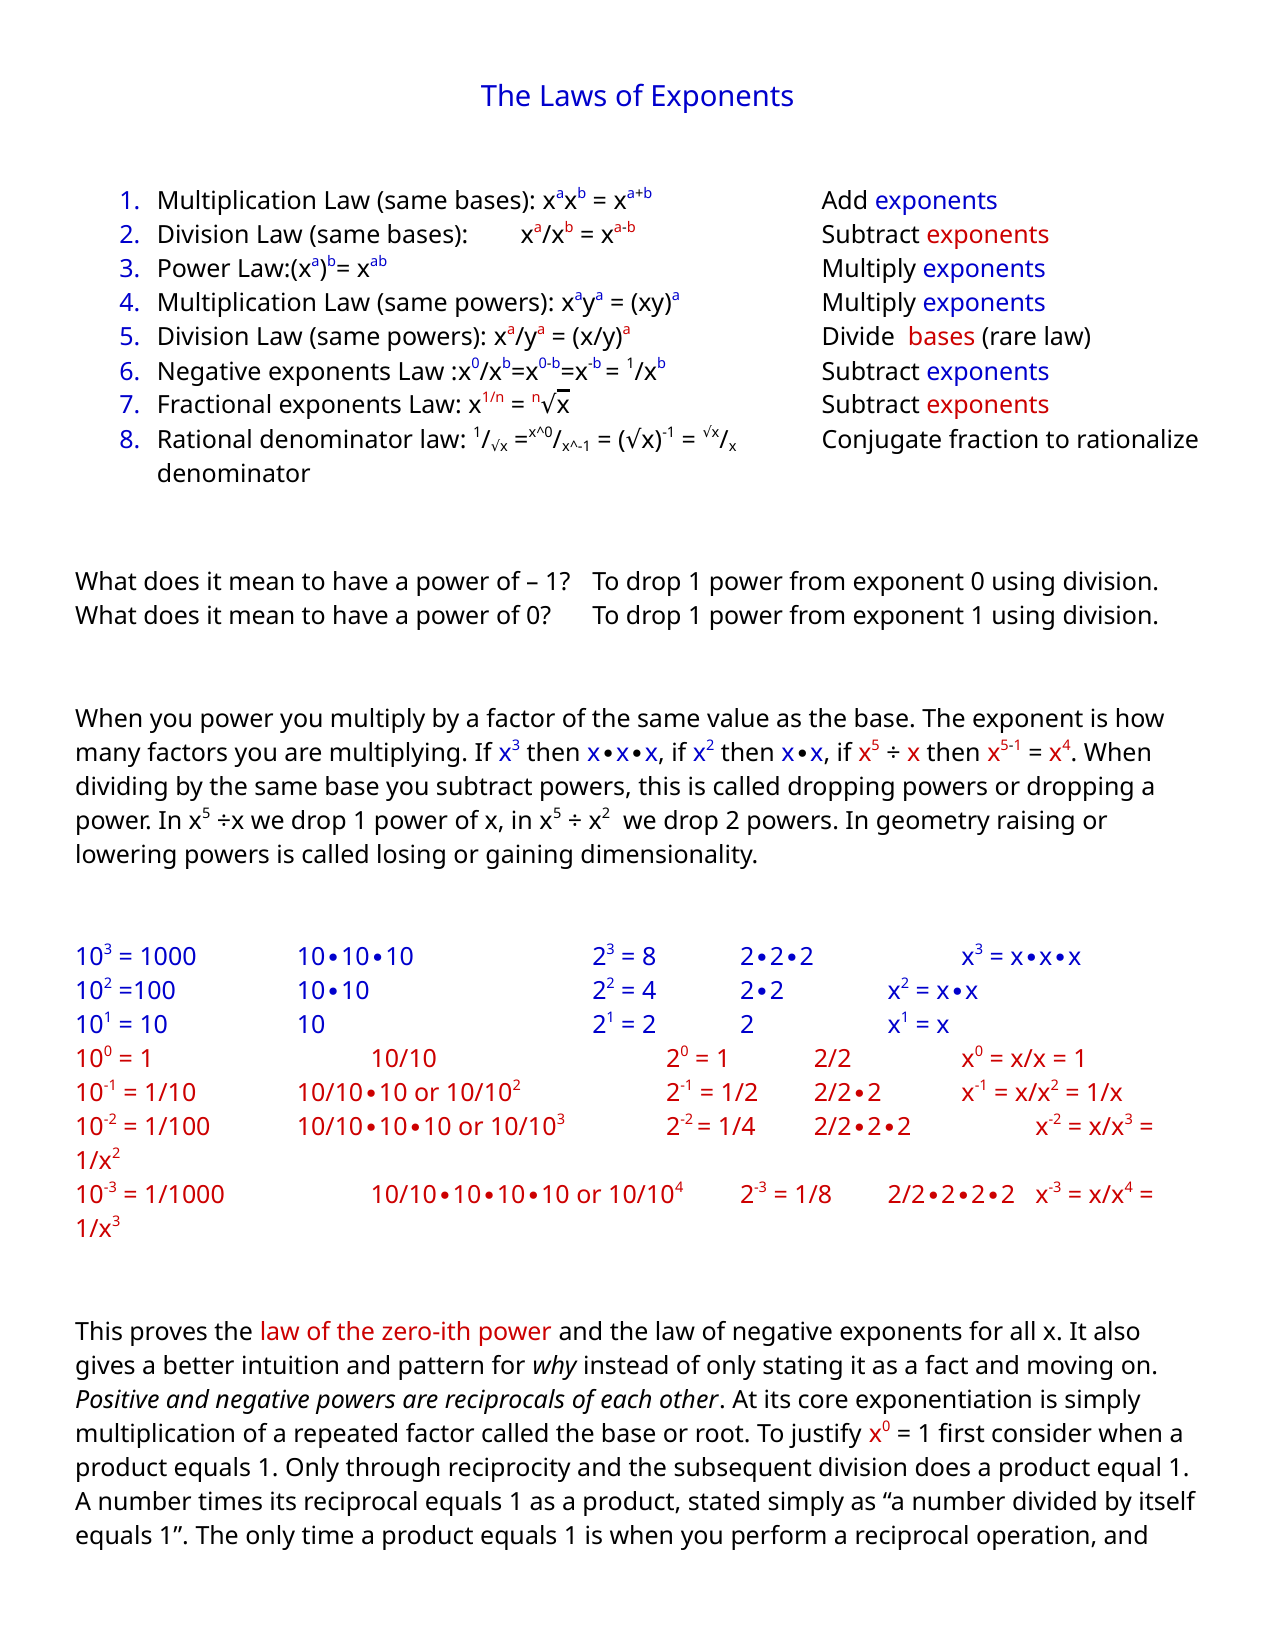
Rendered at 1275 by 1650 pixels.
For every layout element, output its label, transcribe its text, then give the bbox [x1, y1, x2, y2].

text 100 = 1 10/10 20 = 1 2/2 x0 = x/x = 1 [75, 1041, 1200, 1075]
list Rational denominator law: 1/√x =x^0/x^-1 = (√x)-1 = √x/x Conjugate fraction to rationalize denominator [119, 421, 1200, 489]
text 103 = 1000 10∙10∙10 23 = 8 2∙2∙2 x3 = x∙x∙x [75, 939, 1200, 973]
list Negative exponents Law :x0/xb=x0-b=x-b = 1/xb Subtract exponents [119, 353, 1200, 387]
text The Laws of Exponents [75, 75, 1200, 115]
list Power Law:(xa)b= xab Multiply exponents [119, 251, 1200, 285]
list Fractional exponents Law: x1/n = n√x Subtract exponents [119, 387, 1200, 421]
text What does it mean to have a power of 0? To drop 1 power from exponent 1 using division. [75, 598, 1200, 632]
text 102 =100 10∙10 22 = 4 2∙2 x2 = x∙x [75, 973, 1200, 1007]
list Division Law (same bases): xa/xb = xa-b Subtract exponents [119, 217, 1200, 251]
text 10-2 = 1/100 10/10∙10∙10 or 10/103 2-2 = 1/4 2/2∙2∙2 x-2 = x/x3 = 1/x2 [75, 1109, 1200, 1177]
text This proves the law of the zero-ith power and the law of negative exponents for all x. It also gives a better intuition and pattern for why instead of only stating it as a fact and moving on. Positive and negative powers are reciprocals of each other. At its core exponentiation is simply multiplication of a repeated factor called the base or root. To justify x0 = 1 first consider when a product equals 1. Only through reciprocity and the subsequent division does a product equal 1. A number times its reciprocal equals 1 as a product, stated simply as “a number divided by itself equals 1”. The only time a product equals 1 is when you perform a reciprocal operation, and [75, 1313, 1200, 1552]
text When you power you multiply by a factor of the same value as the base. The exponent is how many factors you are multiplying. If x3 then x∙x∙x, if x2 then x∙x, if x5 ÷ x then x5-1 = x4. When dividing by the same base you subtract powers, this is called dropping powers or dropping a power. In x5 ÷x we drop 1 power of x, in x5 ÷ x2 we drop 2 powers. In geometry raising or lowering powers is called losing or gaining dimensionality. [75, 700, 1200, 871]
text What does it mean to have a power of – 1? To drop 1 power from exponent 0 using division. [75, 564, 1200, 598]
text 10-3 = 1/1000 10/10∙10∙10∙10 or 10/104 2-3 = 1/8 2/2∙2∙2∙2 x-3 = x/x4 = 1/x3 [75, 1177, 1200, 1245]
list Multiplication Law (same powers): xaya = (xy)a Multiply exponents [119, 285, 1200, 319]
list Multiplication Law (same bases): xaxb = xa+b Add exponents [119, 183, 1200, 217]
text 101 = 10 10 21 = 2 2 x1 = x [75, 1007, 1200, 1041]
list Division Law (same powers): xa/ya = (x/y)a Divide bases (rare law) [119, 319, 1200, 353]
text 10-1 = 1/10 10/10∙10 or 10/102 2-1 = 1/2 2/2∙2 x-1 = x/x2 = 1/x [75, 1075, 1200, 1109]
